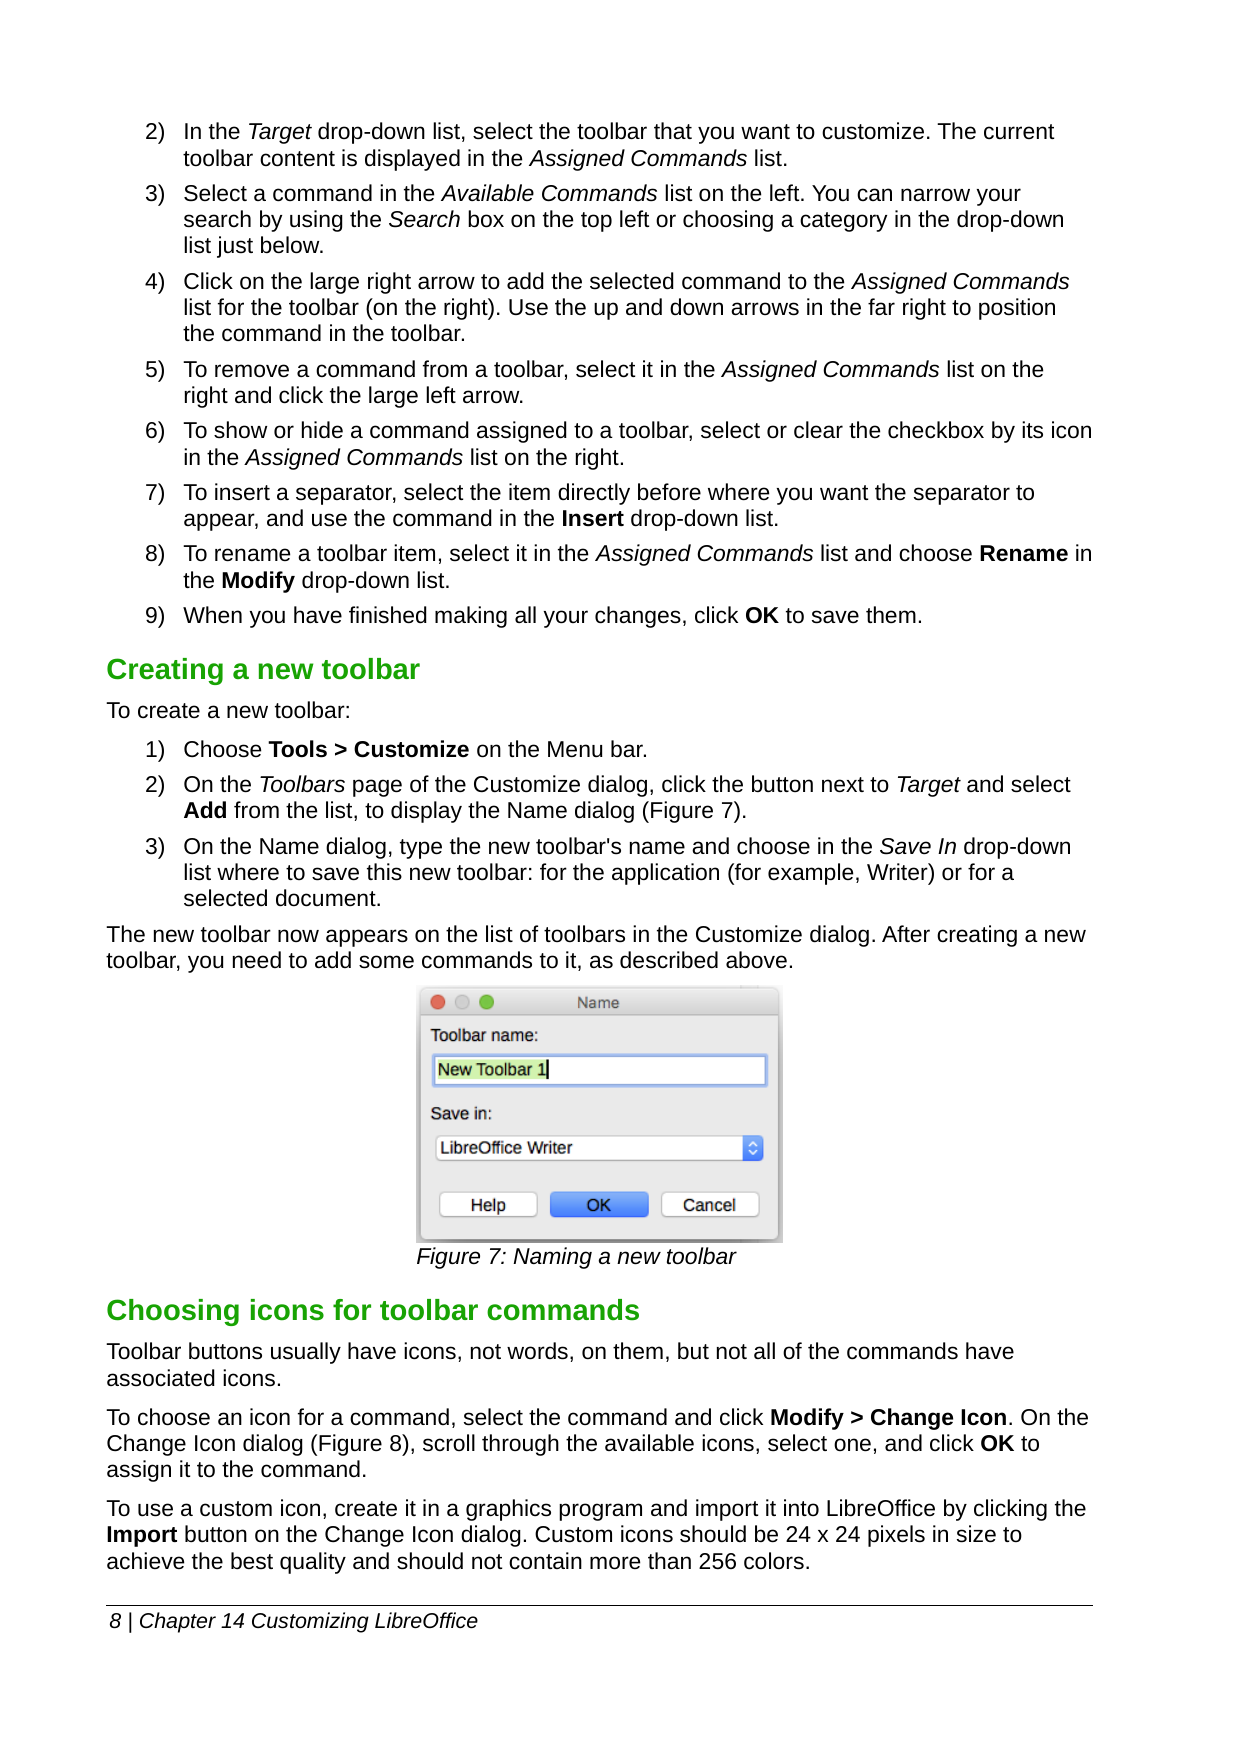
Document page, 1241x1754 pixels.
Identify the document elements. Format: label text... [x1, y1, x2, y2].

text Toolbar buttons usually have icons, not words, on them, but not all of the commands have associated icons. [106, 1338, 1093, 1391]
text To use a custom icon, create it in a graphics program and import it into LibreOffice by clicking the Import button on the Change Icon dialog. Custom icons should be 24 x 24 pixels in size to achieve the best quality and should not contain more than 256 colors. [106, 1495, 1093, 1574]
list On the Toolbars page of the Customize dialog, click the button next to Target and select Add from the list, to display the Name dialog (Figure 7). [165, 771, 1093, 824]
list On the Name dialog, type the new toolbar's name and choose in the Save In drop-down list where to save this new toolbar: for the application (for example, Writer) or for a selected document. [165, 833, 1093, 912]
list Select a command in the Available Commands list on the left. You can narrow your search by using the Search box on the top left or choosing a category in the drop-down list just below. [165, 180, 1093, 259]
subtitle Creating a new toolbar [106, 652, 1093, 685]
list Choose Tools > Customize on the Menu bar. [165, 736, 1093, 762]
picture [416, 985, 783, 1243]
text To choose an icon for a command, select the command and click Modify > Change Icon. On the Change Icon dialog (Figure 8), scroll through the available icons, select one, and click OK to assign it to the command. [106, 1403, 1093, 1483]
list To remove a command from a toolbar, select it in the Assigned Commands list on the right and click the large left arrow. [165, 356, 1093, 408]
text Figure 7: Naming a new toolbar [416, 1243, 783, 1269]
text The new toolbar now appears on the list of toolbars in the Customize dialog. After creating a new toolbar, you need to add some commands to it, as described above. [106, 921, 1093, 973]
list To insert a separator, select the item directly before where you want the separator to appear, and use the command in the Insert drop-down list. [165, 479, 1093, 531]
list Click on the large right arrow to add the selected command to the Assigned Commands list for the toolbar (on the right). Use the up and down arrows in the far right to position the command in the toolbar. [165, 268, 1093, 347]
list When you have finished making all your changes, click OK to save them. [165, 602, 1093, 628]
list To create a new toolbar: [106, 697, 1093, 723]
list To show or hide a command assigned to a toolbar, select or clear the checkbox by its icon in the Assigned Commands list on the right. [165, 417, 1093, 470]
subtitle Choosing icons for toolbar commands [106, 1293, 1093, 1327]
list In the Target drop-down list, select the toolbar that you want to customize. The current toolbar content is displayed in the Assigned Commands list. [165, 118, 1093, 171]
list To rename a toolbar item, select it in the Assigned Commands list and choose Rename in the Modify drop-down list. [165, 540, 1093, 593]
